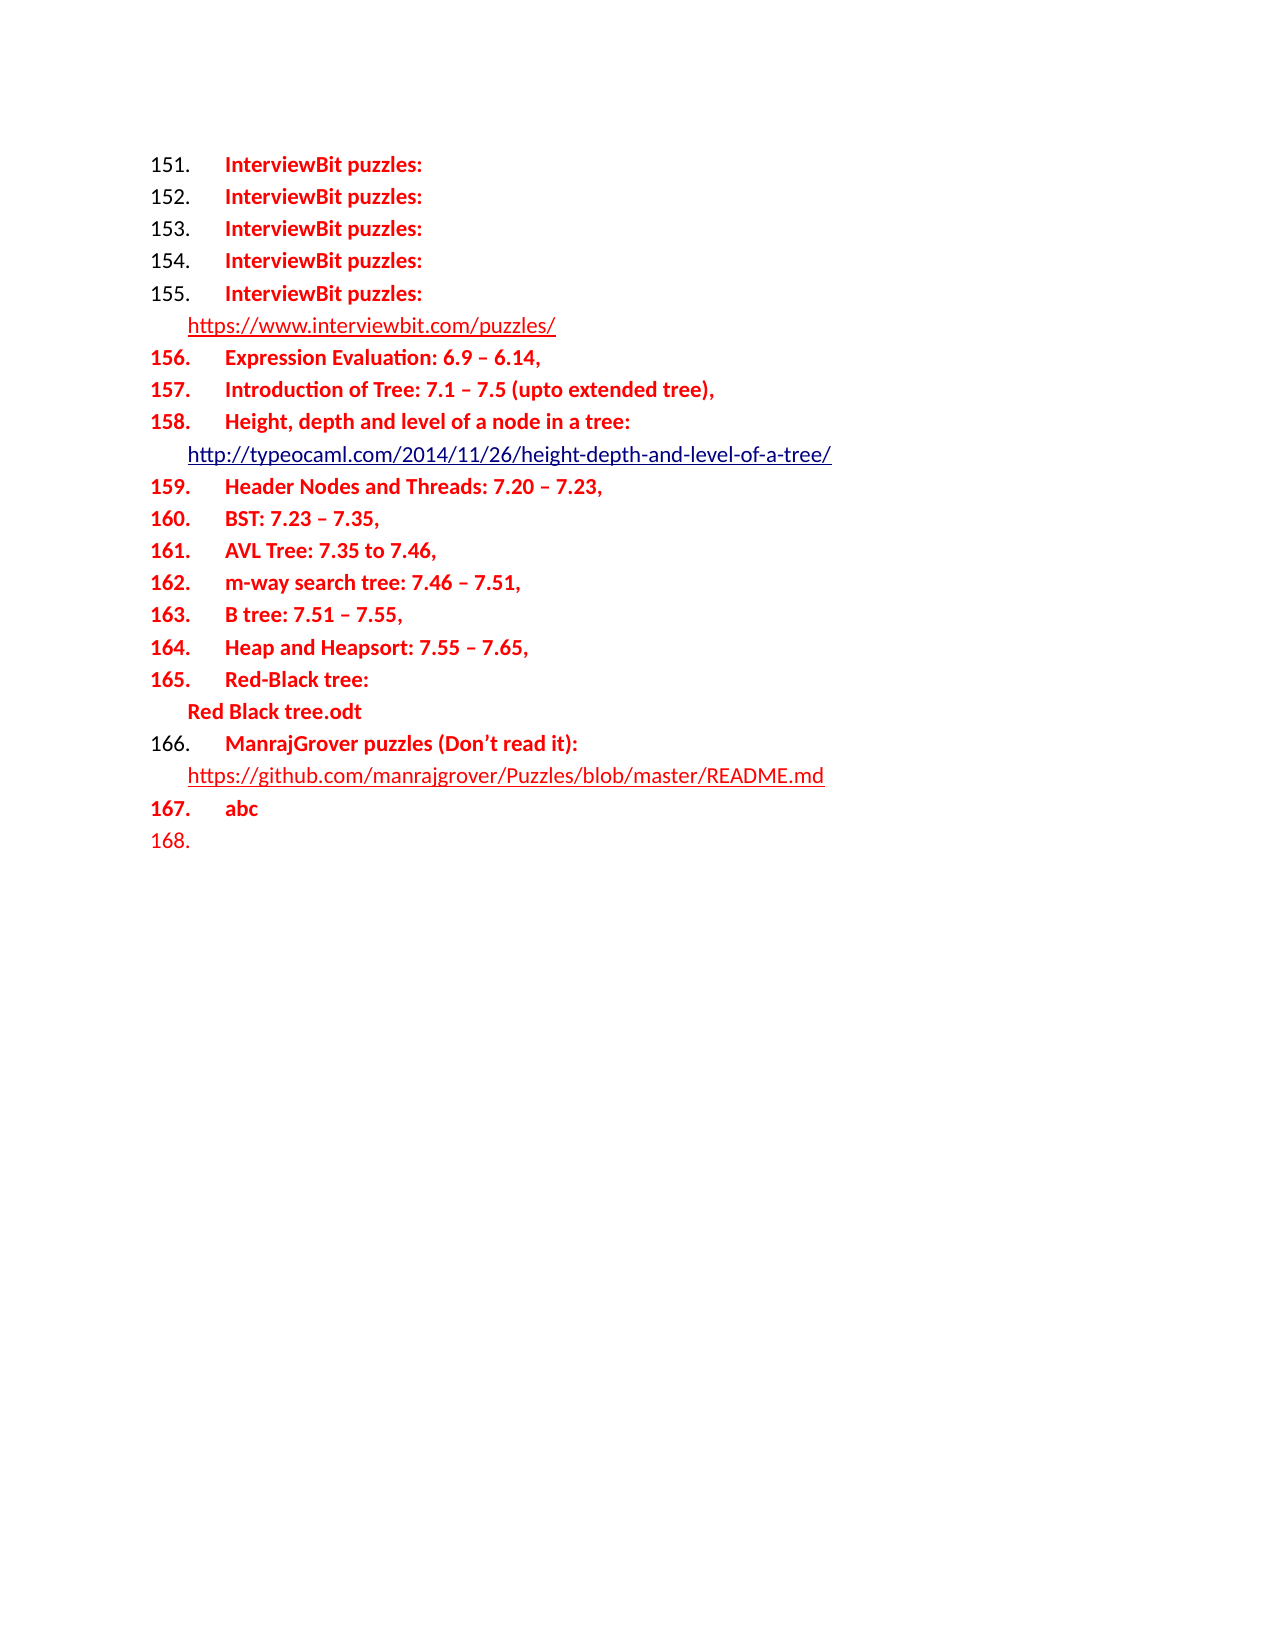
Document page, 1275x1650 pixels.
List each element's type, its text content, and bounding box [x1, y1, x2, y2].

list InterviewBit puzzles: [150, 150, 1125, 178]
list https://www.interviewbit.com/puzzles/ [150, 311, 1125, 339]
list Expression Evaluation: 6.9 – 6.14, [150, 343, 1125, 371]
list InterviewBit puzzles: [150, 214, 1125, 242]
list Heap and Heapsort: 7.55 – 7.65, [150, 633, 1125, 661]
list Header Nodes and Threads: 7.20 – 7.23, [150, 472, 1125, 500]
list InterviewBit puzzles: [150, 247, 1125, 274]
list InterviewBit puzzles: [150, 279, 1125, 307]
list Height, depth and level of a node in a tree: [150, 407, 1125, 436]
list m-way search tree: 7.46 – 7.51, [150, 568, 1125, 596]
list ManrajGrover puzzles (Don’t read it): [150, 729, 1125, 757]
list Introduction of Tree: 7.1 – 7.5 (upto extended tree), [150, 375, 1125, 403]
list BST: 7.23 – 7.35, [150, 504, 1125, 532]
list Red-Black tree: [150, 665, 1125, 693]
list abc [150, 794, 1125, 822]
list https://github.com/manrajgrover/Puzzles/blob/master/README.md [150, 762, 1125, 789]
list B tree: 7.51 – 7.55, [150, 601, 1125, 629]
list InterviewBit puzzles: [150, 182, 1125, 210]
list http://typeocaml.com/2014/11/26/height-depth-and-level-of-a-tree/ [150, 440, 1125, 468]
list Red Black tree.odt [150, 697, 1125, 725]
list AVL Tree: 7.35 to 7.46, [150, 536, 1125, 564]
